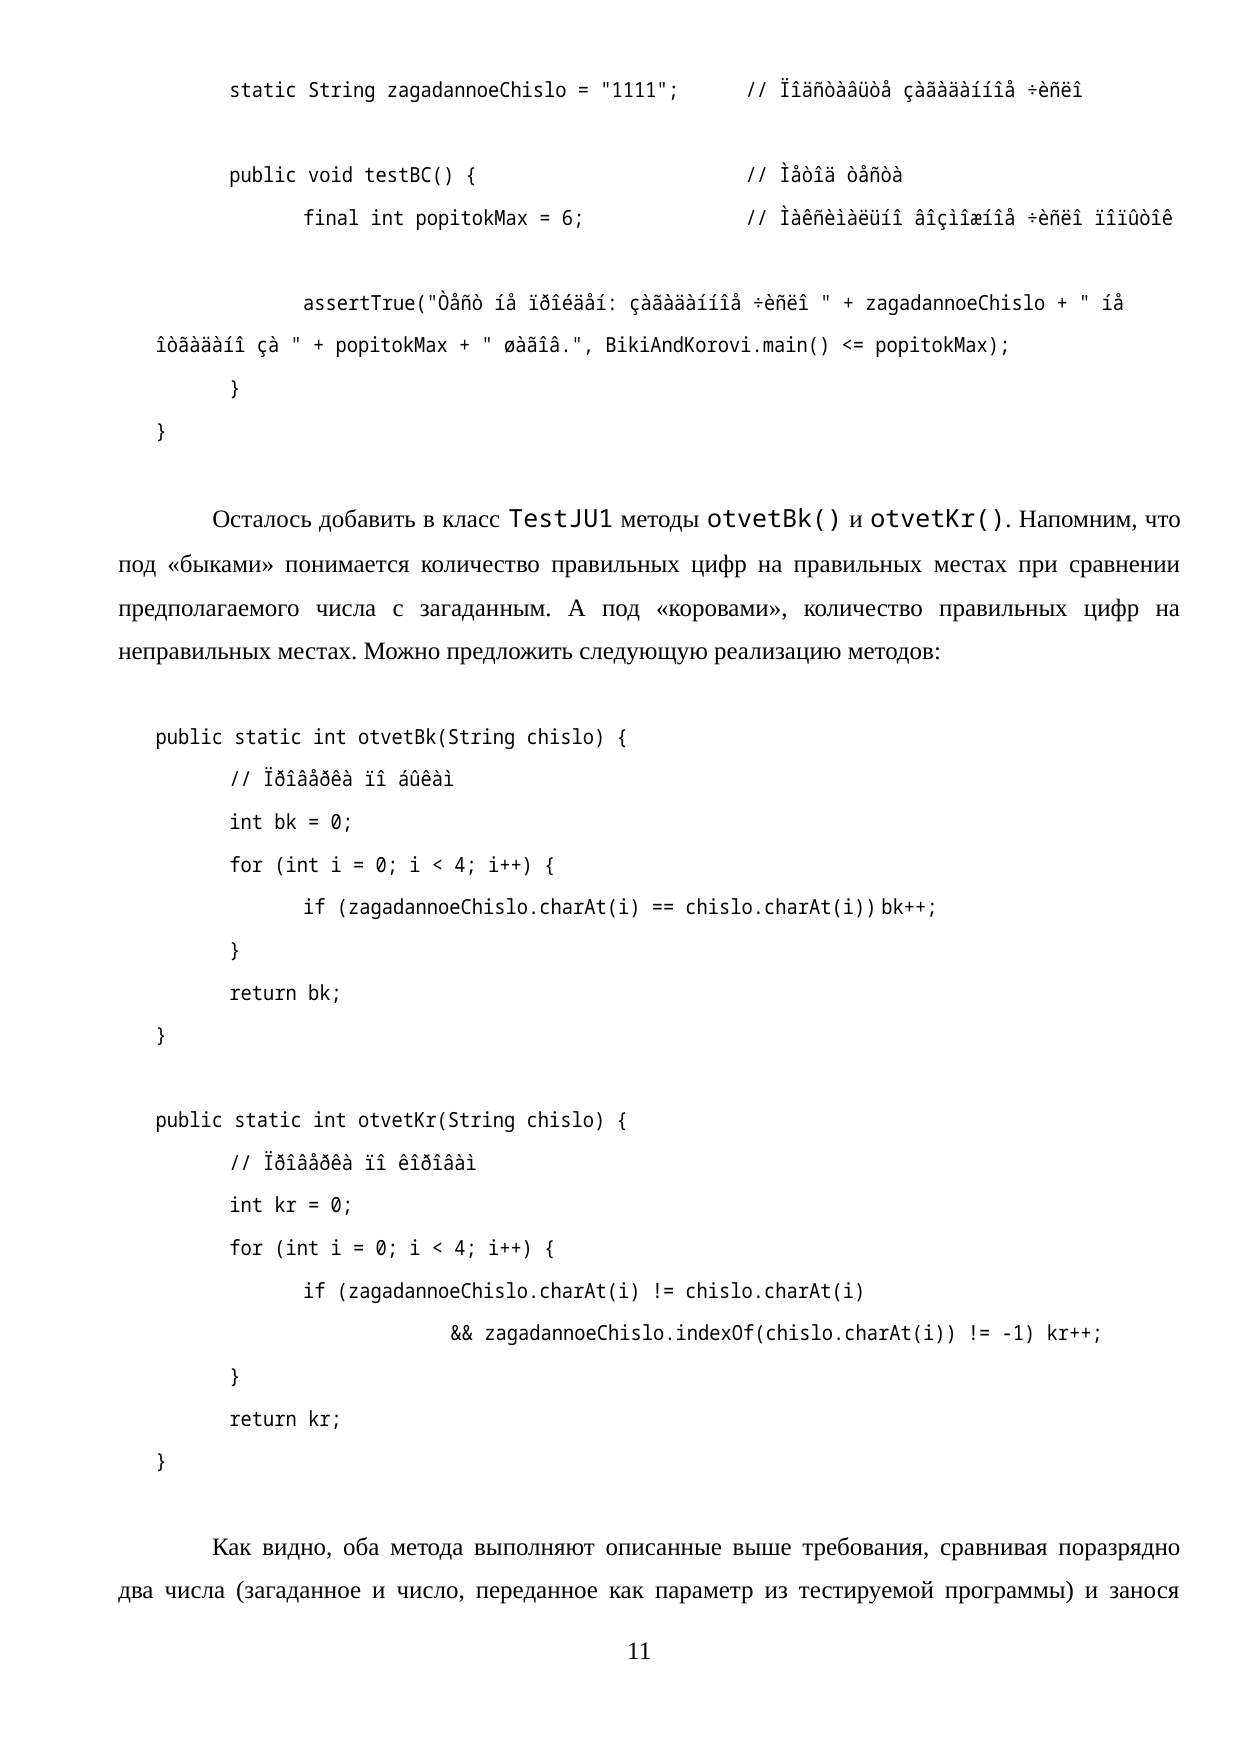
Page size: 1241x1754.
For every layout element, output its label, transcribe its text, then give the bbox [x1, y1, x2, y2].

text Осталось добавить в класс TestJU1 методы otvetBk() и otvetKr(). Напомним, что под «быками» понимается количество правильных цифр на правильных местах при сравнении предполагаемого числа с загаданным. А под «коровами», количество правильных цифр на неправильных местах. Можно предложить следующую реализацию методов: [118, 501, 1181, 664]
text for (int i = 0; i < 4; i++) { [155, 1233, 1181, 1262]
text // Ïðîâåðêà ïî áûêàì [155, 764, 1181, 793]
text public void testBC() { // Ìåòîä òåñòà [155, 160, 1181, 189]
text public static int otvetBk(String chislo) { [155, 722, 1181, 750]
text public static int otvetKr(String chislo) { [155, 1105, 1181, 1134]
text } [155, 935, 1181, 963]
text Как видно, оба метода выполняют описанные выше требования, сравнивая поразрядно два числа (загаданное и число, переданное как параметр из тестируемой программы) и занося [118, 1532, 1181, 1604]
text } [155, 416, 1181, 444]
text int bk = 0; [155, 807, 1181, 836]
text int kr = 0; [155, 1191, 1181, 1219]
text // Ïðîâåðêà ïî êîðîâàì [155, 1148, 1181, 1176]
text if (zagadannoeChislo.charAt(i) == chislo.charAt(i)) bk++; [155, 892, 1181, 921]
text return kr; [155, 1404, 1181, 1432]
text final int popitokMax = 6; // Ìàêñèìàëüíî âîçìîæíîå ÷èñëî ïîïûòîê [155, 203, 1181, 231]
text static String zagadannoeChislo = "1111"; // Ïîäñòàâüòå çàãàäàííîå ÷èñëî [155, 75, 1181, 103]
text if (zagadannoeChislo.charAt(i) != chislo.charAt(i) [155, 1276, 1181, 1304]
text return bk; [155, 978, 1181, 1006]
text } [155, 373, 1181, 402]
text for (int i = 0; i < 4; i++) { [155, 850, 1181, 878]
text } [155, 1361, 1181, 1389]
text && zagadannoeChislo.indexOf(chislo.charAt(i)) != -1) kr++; [155, 1318, 1181, 1347]
text } [155, 1020, 1181, 1049]
text assertTrue("Òåñò íå ïðîéäåí: çàãàäàííîå ÷èñëî " + zagadannoeChislo + " íå îòãàäàíî çà " + popitokMax + " øàãîâ.", BikiAndKorovi.main() <= popitokMax); [155, 288, 1181, 359]
text } [155, 1446, 1181, 1475]
